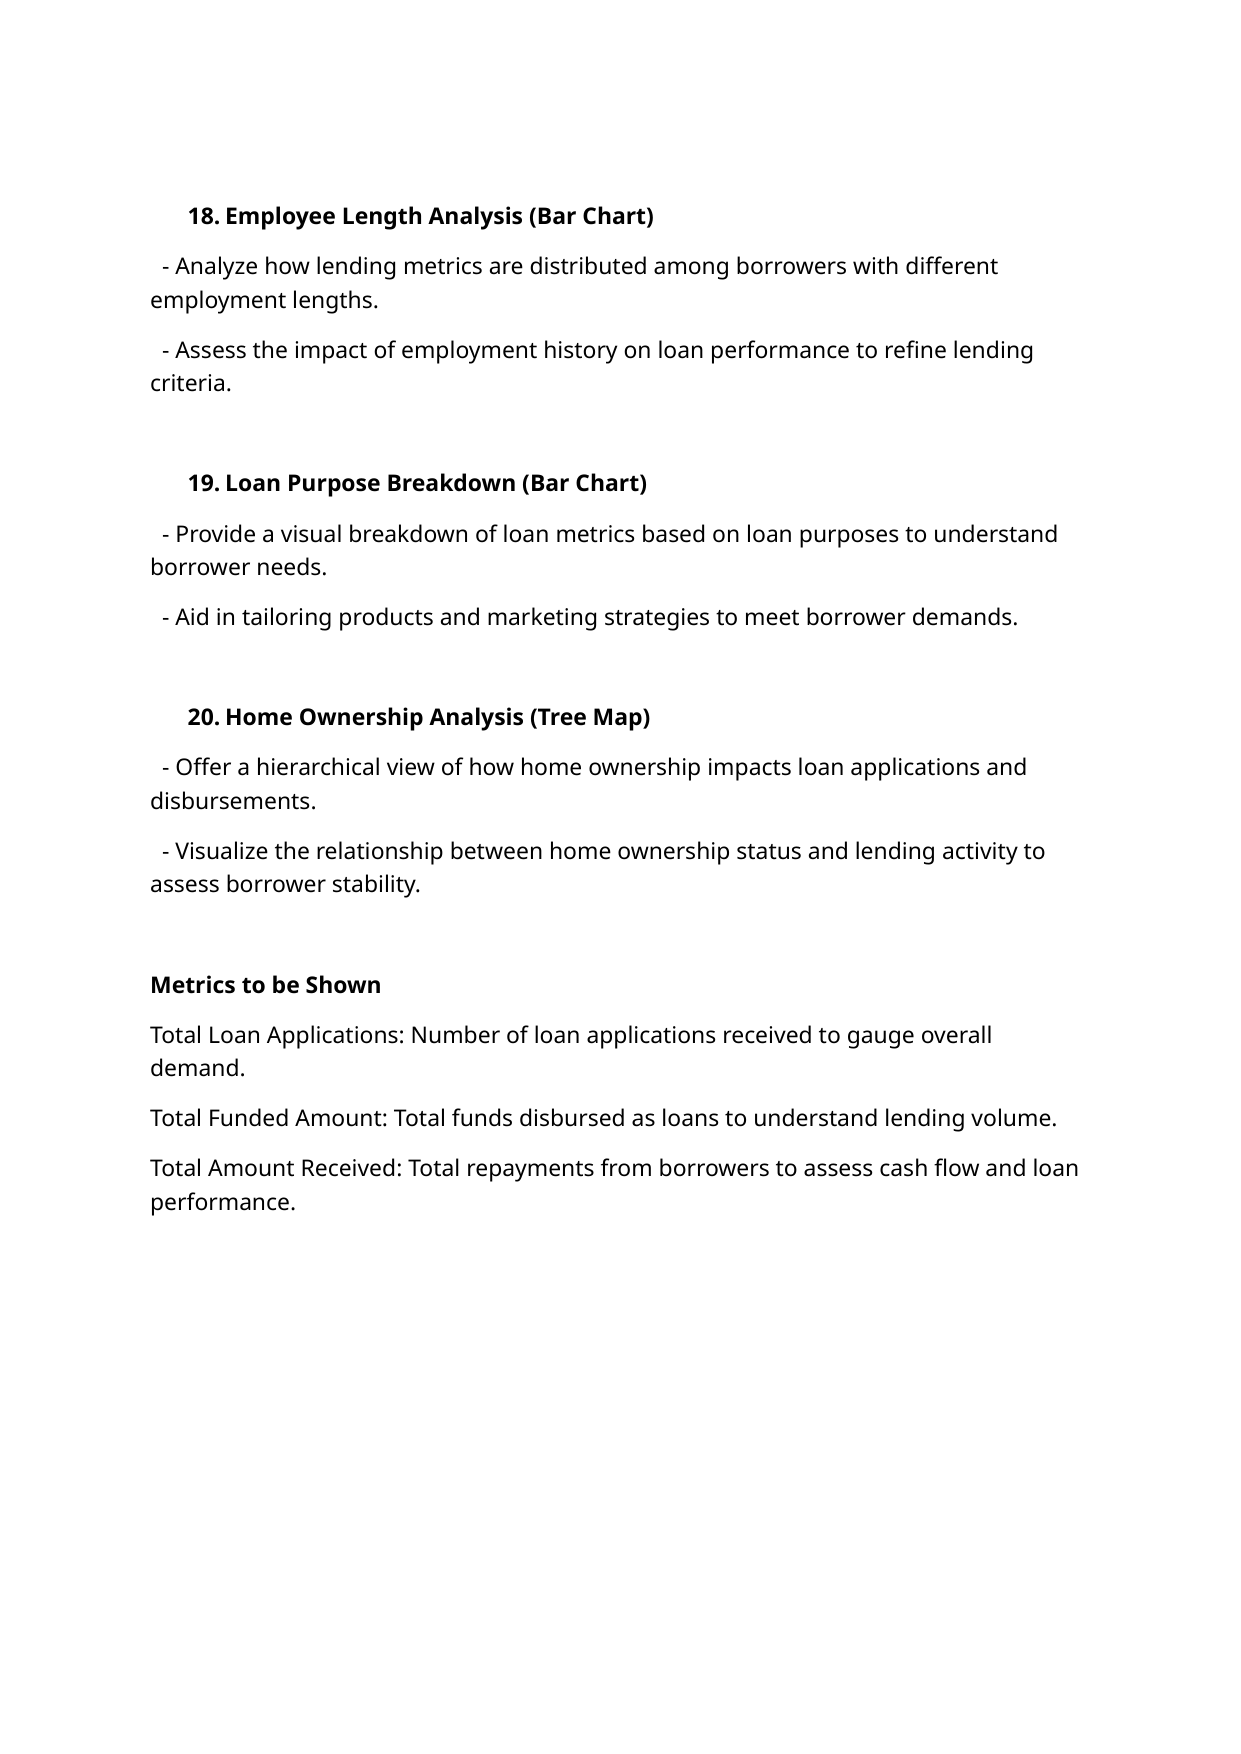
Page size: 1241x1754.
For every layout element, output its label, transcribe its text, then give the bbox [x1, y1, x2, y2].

list Employee Length Analysis (Bar Chart) [187, 200, 1090, 231]
text Total Amount Received: Total repayments from borrowers to assess cash flow and loan performance. [150, 1152, 1090, 1217]
text Total Funded Amount: Total funds disbursed as loans to understand lending volume. [150, 1102, 1090, 1133]
list Loan Purpose Breakdown (Bar Chart) [187, 467, 1090, 499]
text - Offer a hierarchical view of how home ownership impacts loan applications and disbursements. [150, 751, 1090, 816]
text - Analyze how lending metrics are distributed among borrowers with different employment lengths. [150, 250, 1090, 315]
text - Provide a visual breakdown of loan metrics based on loan purposes to understand borrower needs. [150, 517, 1090, 582]
text - Aid in tailoring products and marketing strategies to meet borrower demands. [150, 601, 1090, 632]
text Total Loan Applications: Number of loan applications received to gauge overall demand. [150, 1019, 1090, 1083]
text - Visualize the relationship between home ownership status and lending activity to assess borrower stability. [150, 835, 1090, 899]
text Metrics to be Shown [150, 968, 1090, 1000]
list Home Ownership Analysis (Tree Map) [187, 701, 1090, 732]
text - Assess the impact of employment history on loan performance to refine lending criteria. [150, 334, 1090, 398]
